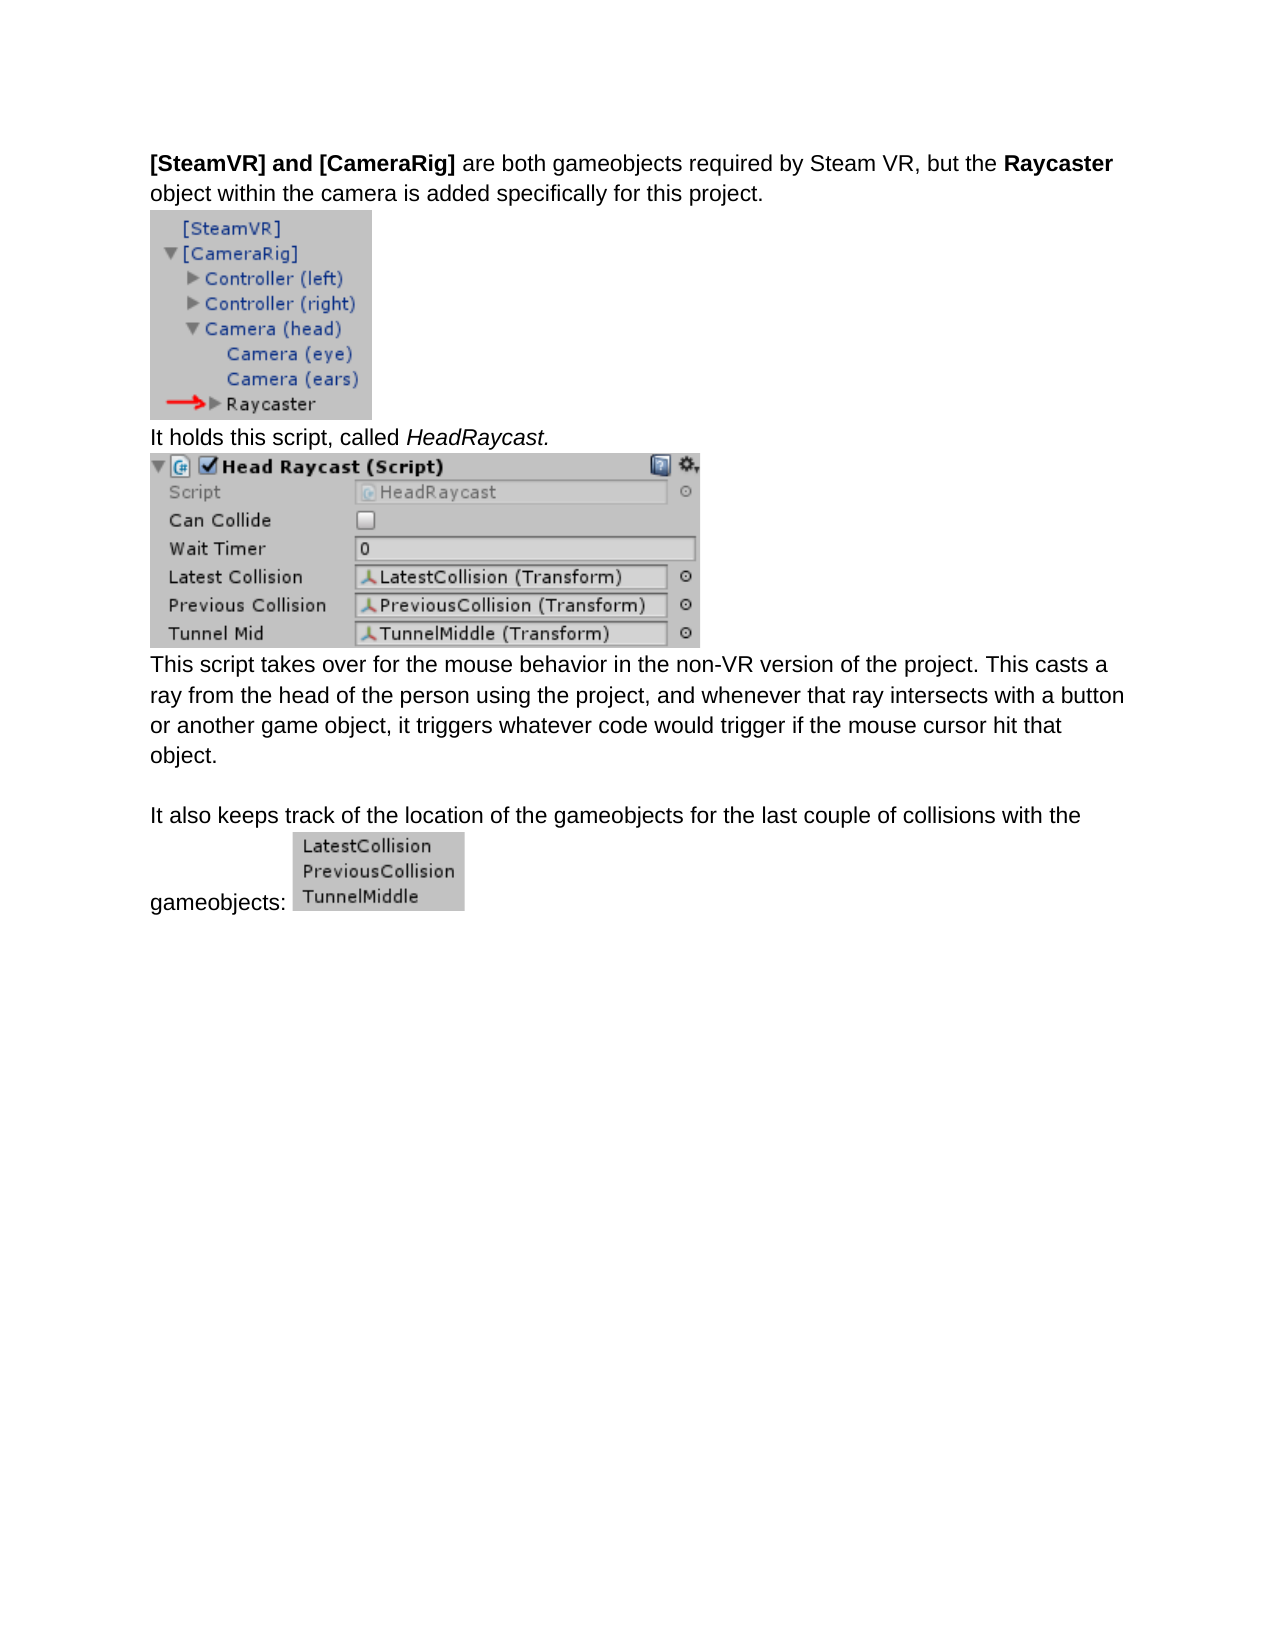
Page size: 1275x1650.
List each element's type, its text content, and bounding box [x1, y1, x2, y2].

picture [292, 832, 465, 911]
text This script takes over for the mouse behavior in the non-VR version of the project. This casts a ray from the head of the person using the project, and whenever that ray intersects with a button or another game object, it triggers whatever code would trigger if the mouse cursor hit that object. [150, 651, 1125, 768]
picture [150, 453, 700, 648]
text It holds this script, called HeadRaycast. [150, 424, 1125, 450]
text It also keeps track of the location of the gameobjects for the last couple of collisions with the gameobjects: [150, 802, 1125, 916]
text [SteamVR] and [CameraRig] are both gameobjects required by Steam VR, but the Raycaster object within the camera is added specifically for this project. [150, 150, 1125, 207]
picture [150, 210, 372, 420]
